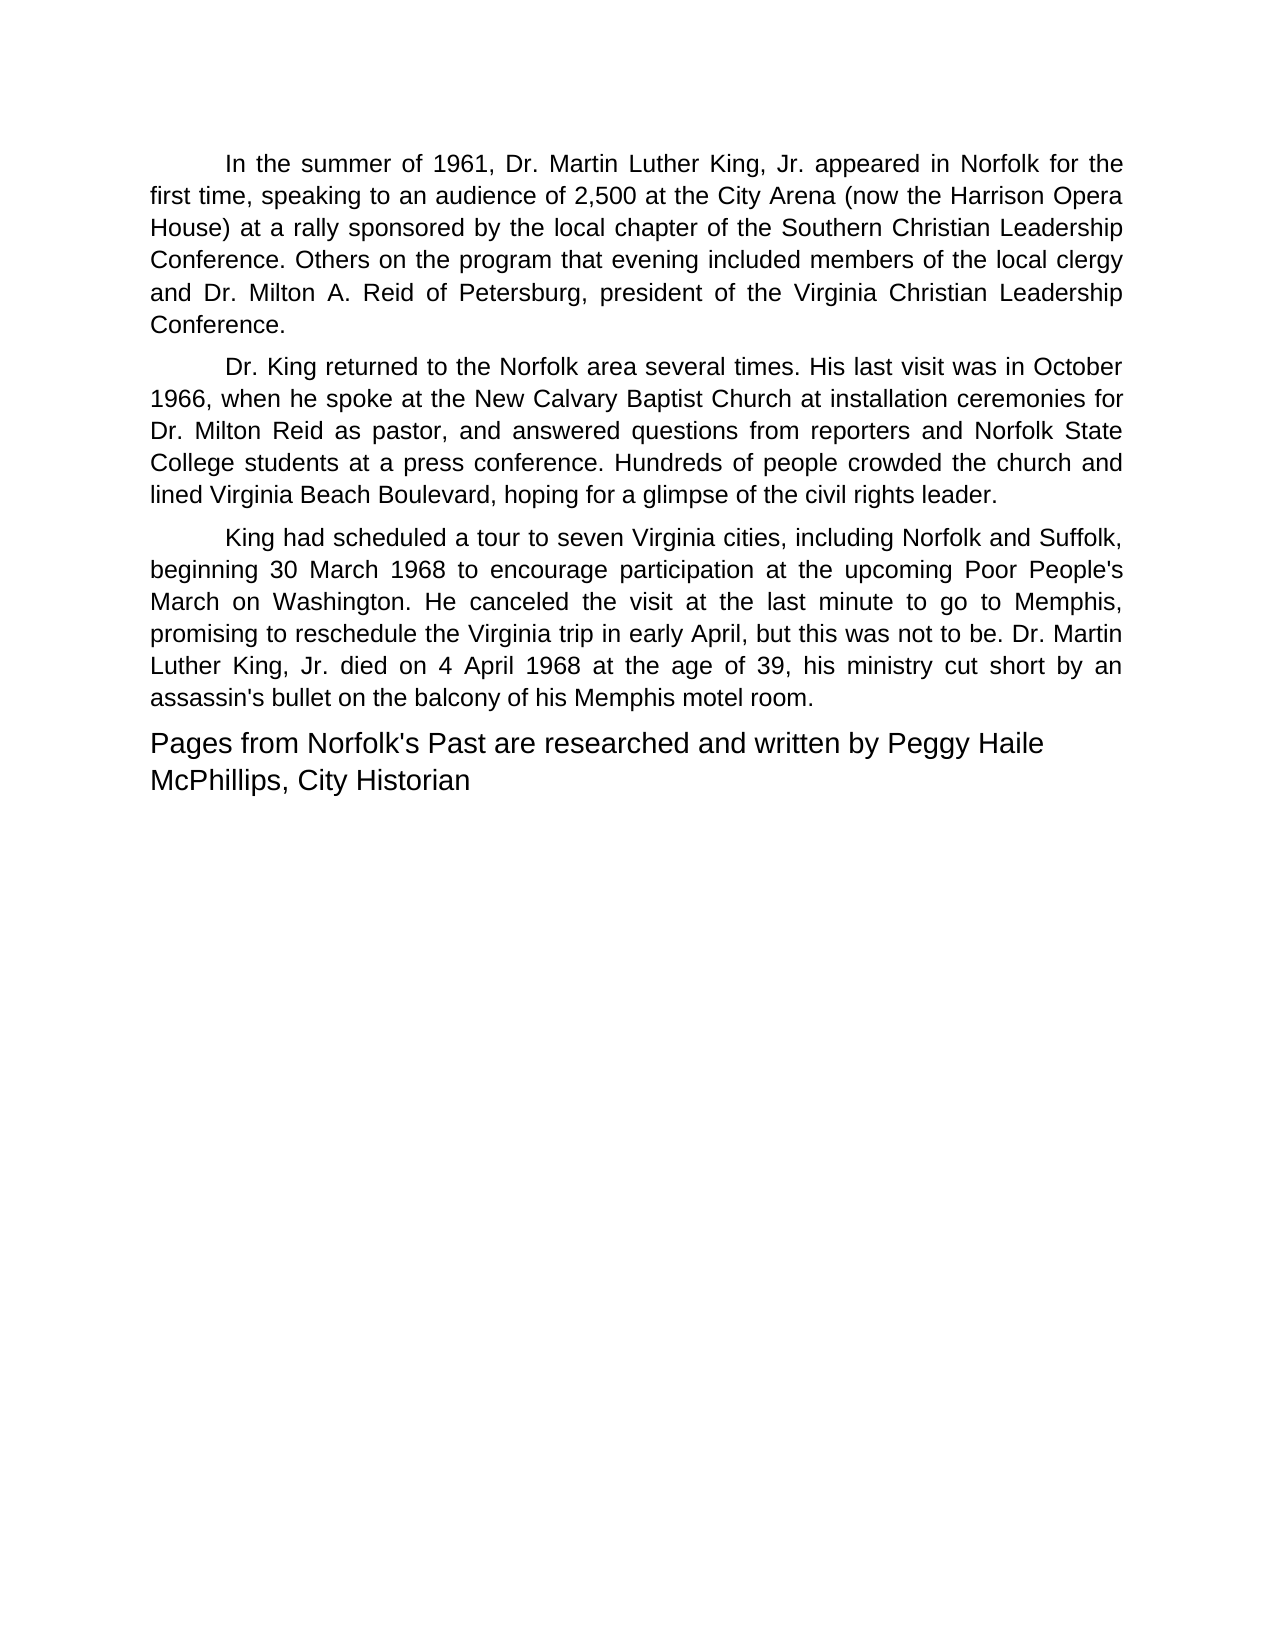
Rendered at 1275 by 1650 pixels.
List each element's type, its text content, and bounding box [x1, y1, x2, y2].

text In the summer of 1961, Dr. Martin Luther King, Jr. appeared in Norfolk for the first time, speaking to an audience of 2,500 at the City Arena (now the Harrison Opera House) at a rally sponsored by the local chapter of the Southern Christian Leadership Conference. Others on the program that evening included members of the local clergy and Dr. Milton A. Reid of Petersburg, president of the Virginia Christian Leadership Conference. [150, 150, 1125, 338]
text King had scheduled a tour to seven Virginia cities, including Norfolk and Suffolk, beginning 30 March 1968 to encourage participation at the upcoming Poor People's March on Washington. He canceled the visit at the last minute to go to Memphis, promising to reschedule the Virginia trip in early April, but this was not to be. Dr. Martin Luther King, Jr. died on 4 April 1968 at the age of 39, his ministry cut short by an assassin's bullet on the balcony of his Memphis motel room. [150, 524, 1125, 712]
text Pages from Norfolk's Past are researched and written by Peggy Haile McPhillips, City Historian [150, 727, 1125, 797]
text Dr. King returned to the Norfolk area several times. His last visit was in October 1966, when he spoke at the New Calvary Baptist Church at installation ceremonies for Dr. Milton Reid as pastor, and answered questions from reporters and Norfolk State College students at a press conference. Hundreds of people crowded the church and lined Virginia Beach Boulevard, hoping for a glimpse of the civil rights leader. [150, 353, 1125, 509]
